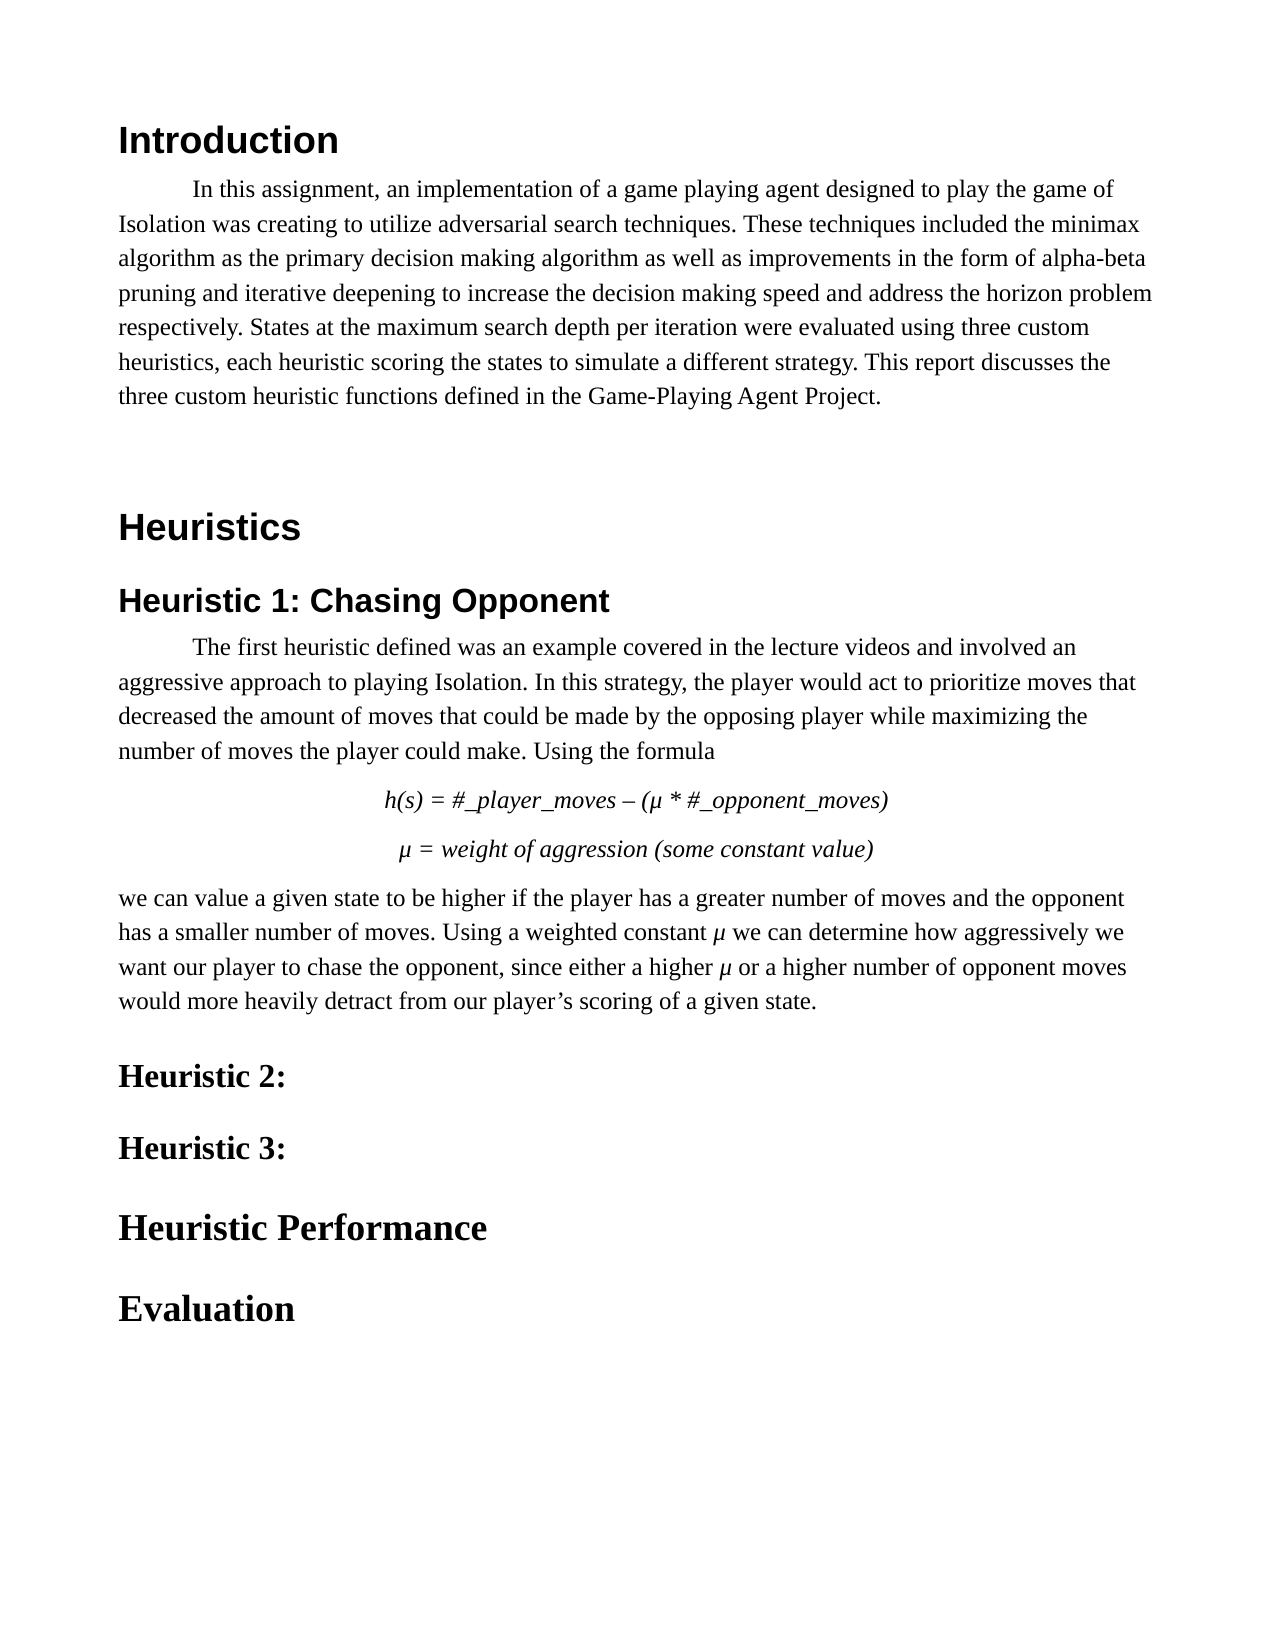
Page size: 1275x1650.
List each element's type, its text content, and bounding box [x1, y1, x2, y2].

subtitle Heuristic Performance [118, 1204, 1157, 1248]
subtitle Evaluation [118, 1286, 1157, 1329]
subtitle Heuristic 3: [118, 1128, 1157, 1167]
text we can value a given state to be higher if the player has a greater number of moves and the opponent has a smaller number of moves. Using a weighted constant μ we can determine how aggressively we want our player to chase the opponent, since either a higher μ or a higher number of opponent moves would more heavily detract from our player’s scoring of a given state. [118, 883, 1157, 1015]
subtitle Heuristic 1: Chasing Opponent [118, 581, 1157, 620]
subtitle Heuristic 2: [118, 1056, 1157, 1095]
text μ = weight of aggression (some constant value) [118, 834, 1157, 863]
text The first heuristic defined was an example covered in the lecture videos and involved an aggressive approach to playing Isolation. In this strategy, the player would act to prioritize moves that decreased the amount of moves that could be made by the opposing player while maximizing the number of moves the player could make. Using the formula [118, 632, 1157, 764]
text h(s) = #_player_moves – (μ * #_opponent_moves) [118, 785, 1157, 814]
text In this assignment, an implementation of a game playing agent designed to play the game of Isolation was creating to utilize adversarial search techniques. These techniques included the minimax algorithm as the primary decision making algorithm as well as improvements in the form of alpha-beta pruning and iterative deepening to increase the decision making speed and address the horizon problem respectively. States at the maximum search depth per iteration were evaluated using three custom heuristics, each heuristic scoring the states to simulate a different strategy. This report discusses the three custom heuristic functions defined in the Game-Playing Agent Project. [118, 174, 1157, 410]
subtitle Introduction [118, 118, 1157, 162]
subtitle Heuristics [118, 504, 1157, 548]
